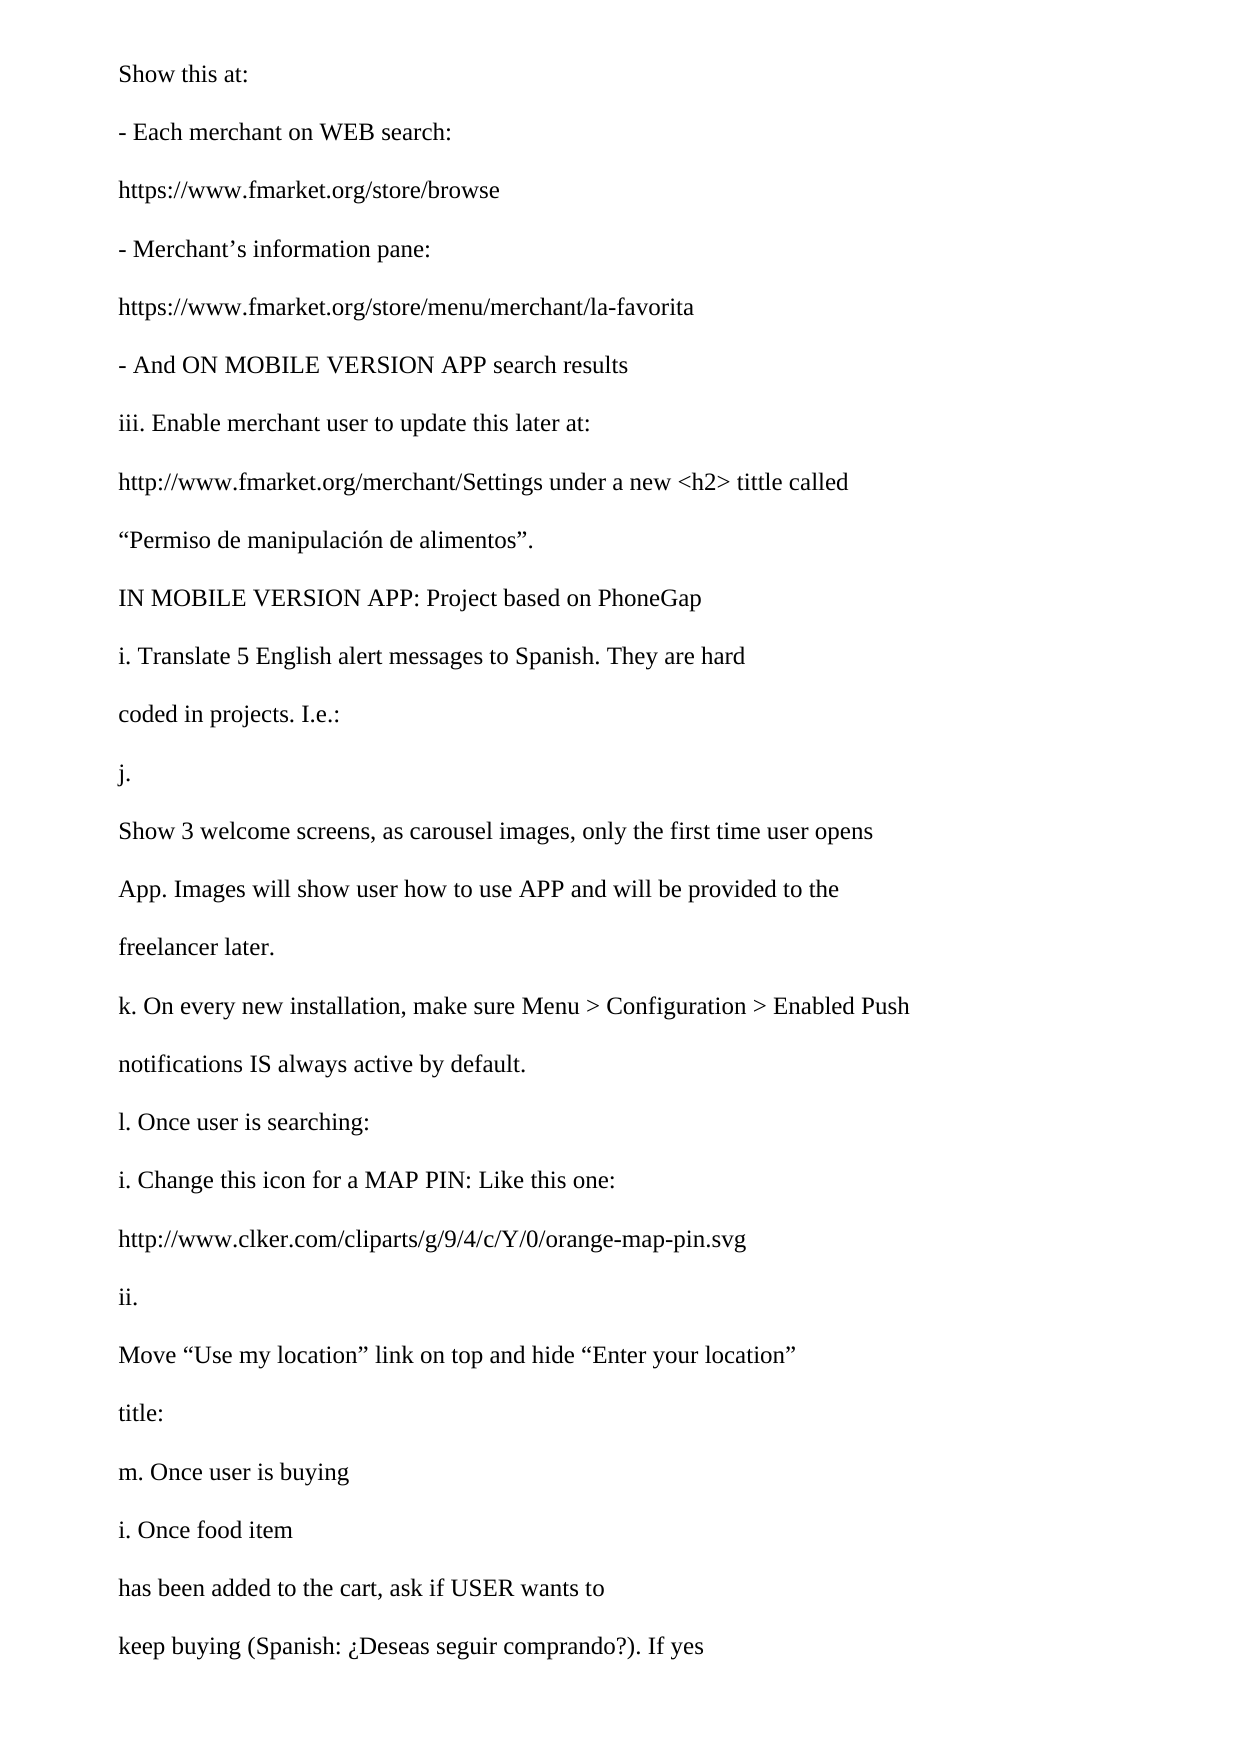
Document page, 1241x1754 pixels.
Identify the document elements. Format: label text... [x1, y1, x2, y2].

text IN MOBILE VERSION APP: Project based on PhoneGap [118, 583, 1181, 612]
text i. Once food item [118, 1515, 1181, 1543]
text https://www.fmarket.org/store/menu/merchant/la-favorita [118, 292, 1181, 321]
text k. On every new installation, make sure Menu > Configuration > Enabled Push [118, 991, 1181, 1019]
text l. Once user is searching: [118, 1107, 1181, 1136]
text j. [118, 758, 1181, 787]
text keep buying (Spanish: ¿Deseas seguir comprando?). If yes [118, 1631, 1181, 1660]
text i. Change this icon for a MAP PIN: Like this one: [118, 1165, 1181, 1194]
text - Each merchant on WEB search: [118, 117, 1181, 146]
text notifications IS always active by default. [118, 1049, 1181, 1078]
text App. Images will show user how to use APP and will be provided to the [118, 874, 1181, 903]
text “Permiso de manipulación de alimentos”. [118, 525, 1181, 554]
text iii. Enable merchant user to update this later at: [118, 408, 1181, 437]
text - And ON MOBILE VERSION APP search results [118, 350, 1181, 379]
text https://www.fmarket.org/store/browse [118, 176, 1181, 204]
text title: [118, 1398, 1181, 1427]
text http://www.clker.com/cliparts/g/9/4/c/Y/0/orange-map-pin.svg [118, 1224, 1181, 1252]
text coded in projects. I.e.: [118, 699, 1181, 728]
text freelancer later. [118, 932, 1181, 961]
text ii. [118, 1282, 1181, 1311]
text Show this at: [118, 59, 1181, 88]
text Move “Use my location” link on top and hide “Enter your location” [118, 1340, 1181, 1369]
text - Merchant’s information pane: [118, 234, 1181, 262]
text i. Translate 5 English alert messages to Spanish. They are hard [118, 641, 1181, 670]
text m. Once user is buying [118, 1457, 1181, 1485]
text Show 3 welcome screens, as carousel images, only the first time user opens [118, 816, 1181, 845]
text has been added to the cart, ask if USER wants to [118, 1573, 1181, 1602]
text http://www.fmarket.org/merchant/Settings under a new <h2> tittle called [118, 467, 1181, 495]
